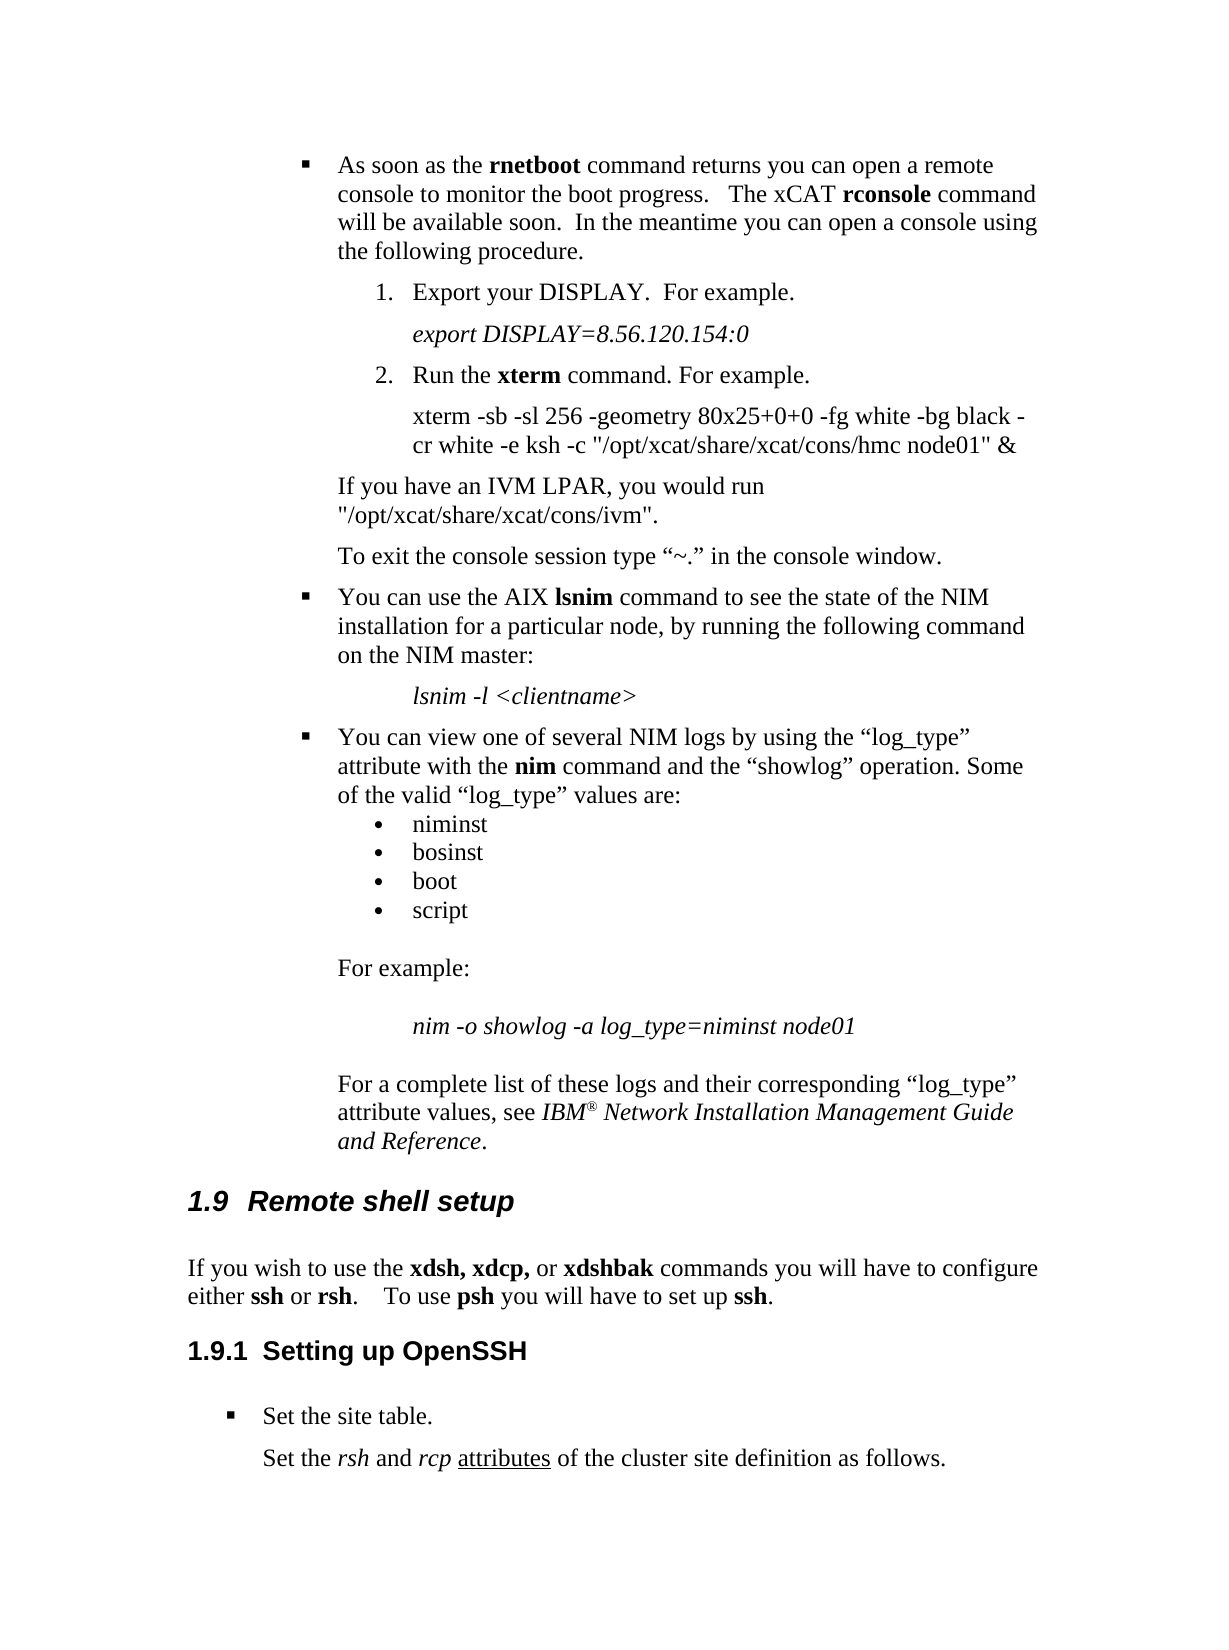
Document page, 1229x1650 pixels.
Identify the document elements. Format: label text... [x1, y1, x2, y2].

text xterm -sb -sl 256 -geometry 80x25+0+0 -fg white -bg black -cr white -e ksh -c "/opt/xcat/share/xcat/cons/hmc node01" & [412, 401, 1041, 459]
list niminst [375, 809, 1041, 837]
list Set the site table. [225, 1401, 1041, 1430]
text To exit the console session type “~.” in the console window. [337, 541, 1041, 570]
text Set the rsh and rcp attributes of the cluster site definition as follows. [187, 1443, 1041, 1471]
text For example: [337, 953, 1041, 982]
list You can use the AIX lsnim command to see the state of the NIM installation for a particular node, by running the following command on the NIM master: [300, 582, 1041, 669]
text nim -o showlog -a log_type=niminst node01 [337, 1011, 1041, 1039]
list Run the xterm command. For example. [375, 360, 1041, 389]
list Export your DISPLAY. For example. [375, 277, 1041, 306]
text For a complete list of these logs and their corresponding “log_type” attribute values, see IBM® Network Installation Management Guide and Reference. [337, 1069, 1041, 1155]
text lsnim -l <clientname> [337, 681, 1041, 710]
list bosinst [375, 837, 1041, 866]
text If you wish to use the xdsh, xdcp, or xdshbak commands you will have to configure either ssh or rsh. To use psh you will have to set up ssh. [187, 1253, 1041, 1310]
subtitle Setting up OpenSSH [187, 1335, 1041, 1366]
list As soon as the rnetboot command returns you can open a remote console to monitor the boot progress. The xCAT rconsole command will be available soon. In the meantime you can open a console using the following procedure. [300, 150, 1041, 265]
list boot [375, 866, 1041, 895]
text export DISPLAY=8.56.120.154:0 [375, 319, 1041, 347]
list You can view one of several NIM logs by using the “log_type” attribute with the nim command and the “showlog” operation. Some of the valid “log_type” values are: [300, 722, 1041, 809]
subtitle Remote shell setup [187, 1184, 1041, 1218]
list script [375, 895, 1041, 924]
text If you have an IVM LPAR, you would run "/opt/xcat/share/xcat/cons/ivm". [337, 471, 1041, 529]
